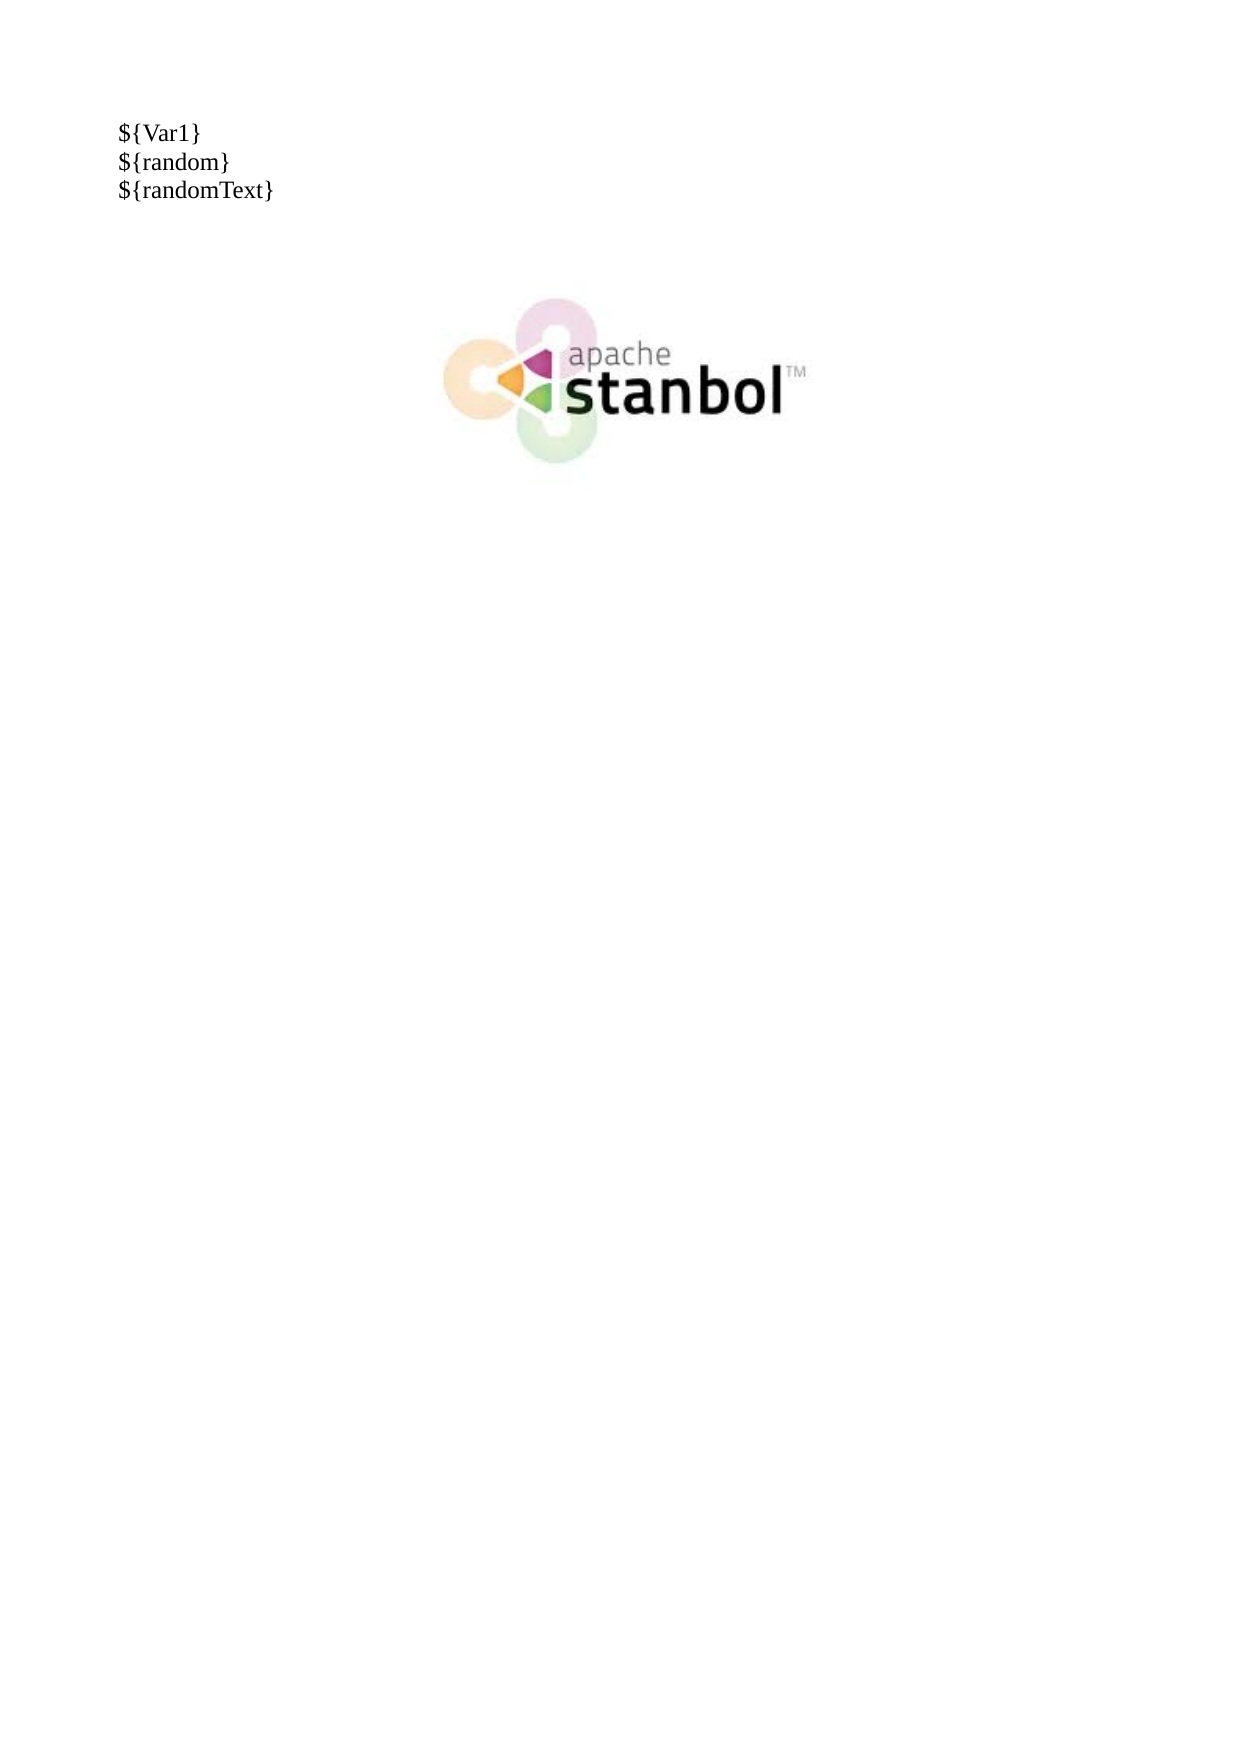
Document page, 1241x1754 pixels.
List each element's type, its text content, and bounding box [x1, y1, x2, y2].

text ${randomText} [118, 176, 1122, 204]
picture [411, 233, 829, 529]
text ${random} [118, 147, 1122, 176]
text ${Var1} [118, 118, 1122, 147]
